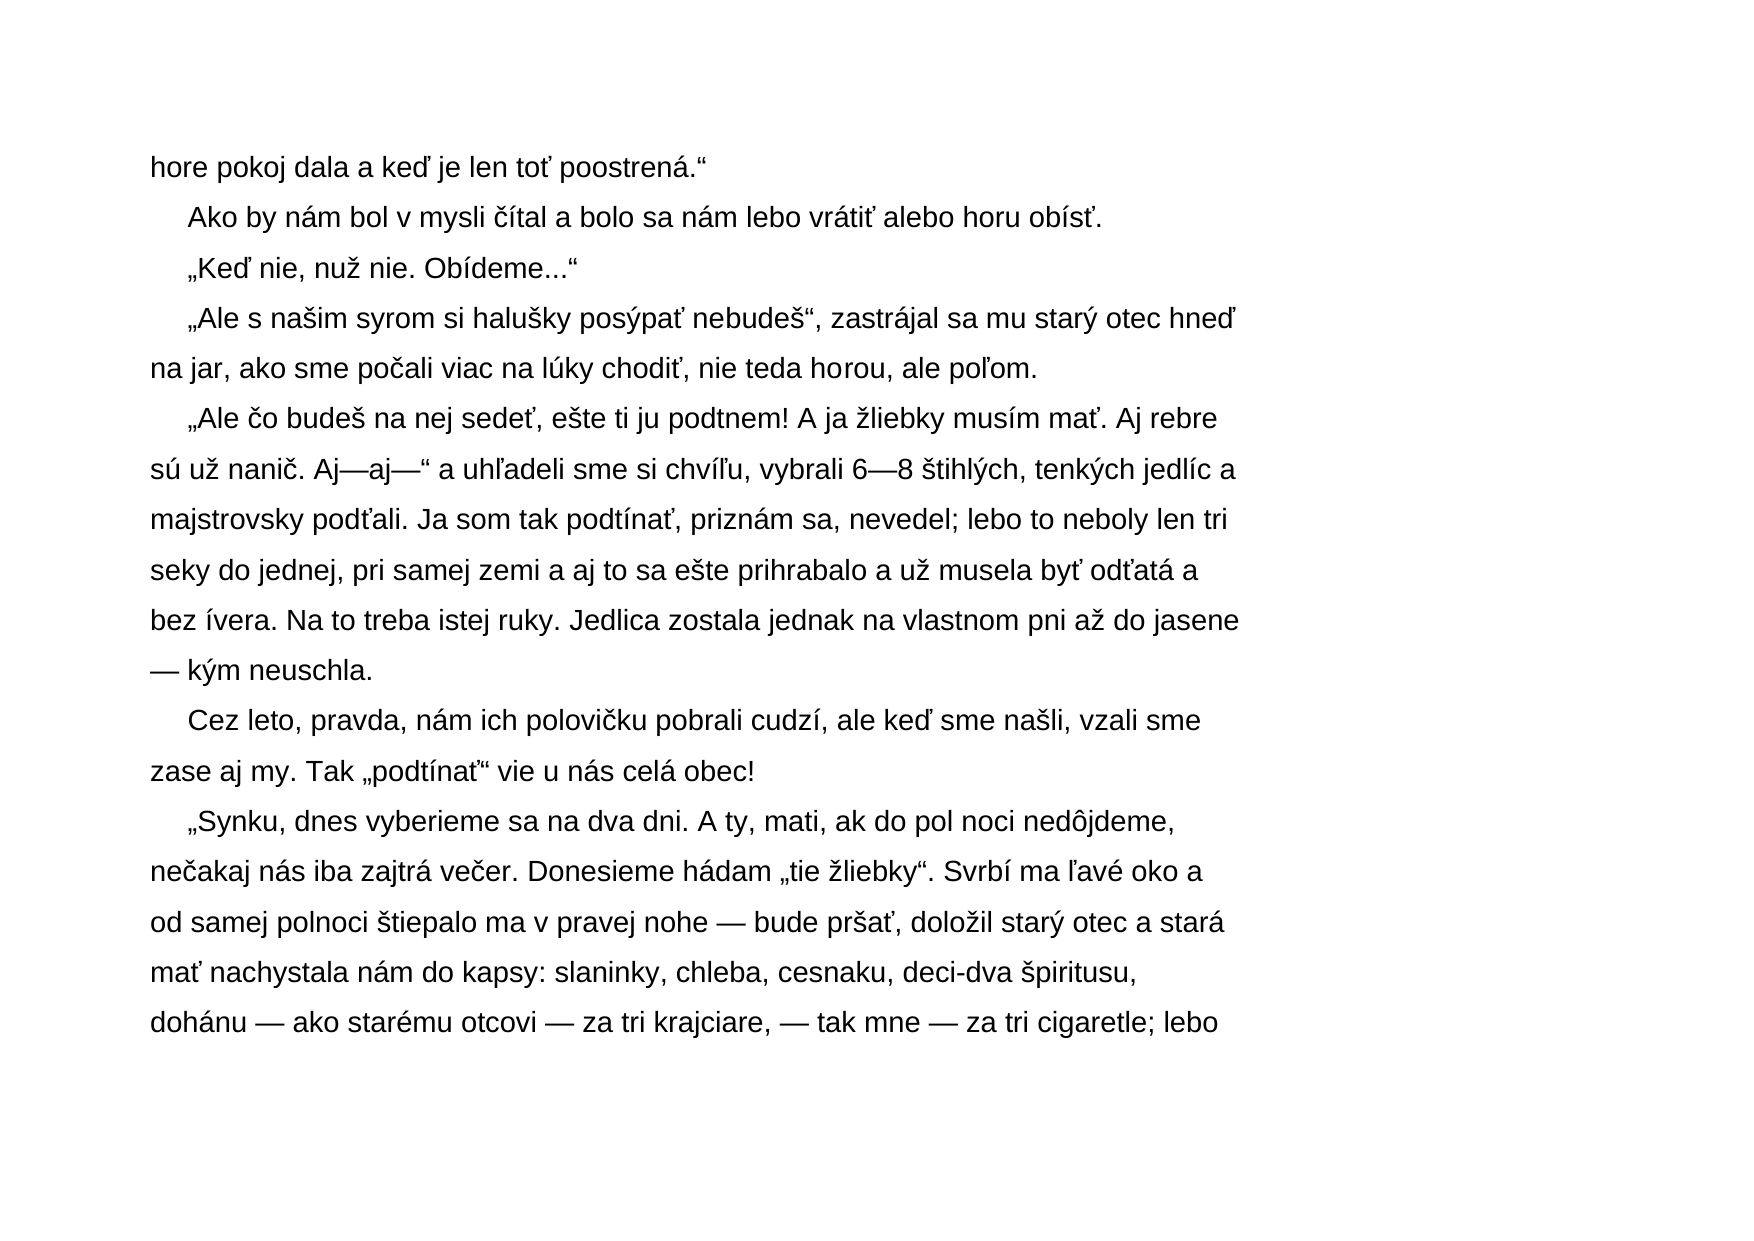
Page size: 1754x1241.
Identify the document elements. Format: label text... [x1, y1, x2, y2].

text „Keď nie, nuž nie. Obídeme...“ [150, 251, 1242, 284]
text Ako by nám bol v mysli čítal a bolo sa nám lebo vrátiť alebo horu obísť. [150, 200, 1242, 234]
text „Synku, dnes vyberieme sa na dva dni. A ty, mati, ak do pol noci nedôjdeme, nečakaj nás iba zajtrá večer. Donesieme hádam „tie žliebky“. Svrbí ma ľavé oko a od samej polnoci štiepalo ma v pravej nohe — bude pršať, doložil starý otec a stará mať nachystala nám do kapsy: slaninky, chleba, cesnaku, deci-dva špiritusu, dohánu — ako starému otcovi — za tri krajciare, — tak mne — za tri cigaretle; lebo [150, 804, 1242, 1039]
text hore pokoj dala a keď je len toť poostrená.“ [150, 150, 1242, 183]
text „Ale s našim syrom si halušky posýpať ne­budeš“, zastrájal sa mu starý otec hneď na jar, ako sme počali viac na lúky chodiť, nie teda ho­rou, ale poľom. [150, 301, 1242, 385]
text Cez leto, pravda, nám ich polovičku pobrali cudzí, ale keď sme našli, vzali sme zase aj my. Tak „podtínať“ vie u nás celá obec! [150, 703, 1242, 787]
text „Ale čo budeš na nej sedeť, ešte ti ju podtnem! A ja žliebky musím mať. Aj rebre sú už nanič. Aj—aj—“ a uhľadeli sme si chvíľu, vybrali 6—8 štihlých, tenkých jedlíc a majstrovsky pod­ťali. Ja som tak podtínať, priznám sa, nevedel; lebo to neboly len tri seky do jednej, pri samej zemi a aj to sa ešte prihrabalo a už musela byť odťatá a bez ívera. Na to treba istej ruky. Jedlica zostala jednak na vlastnom pni až do jasene — kým neuschla. [150, 402, 1242, 687]
